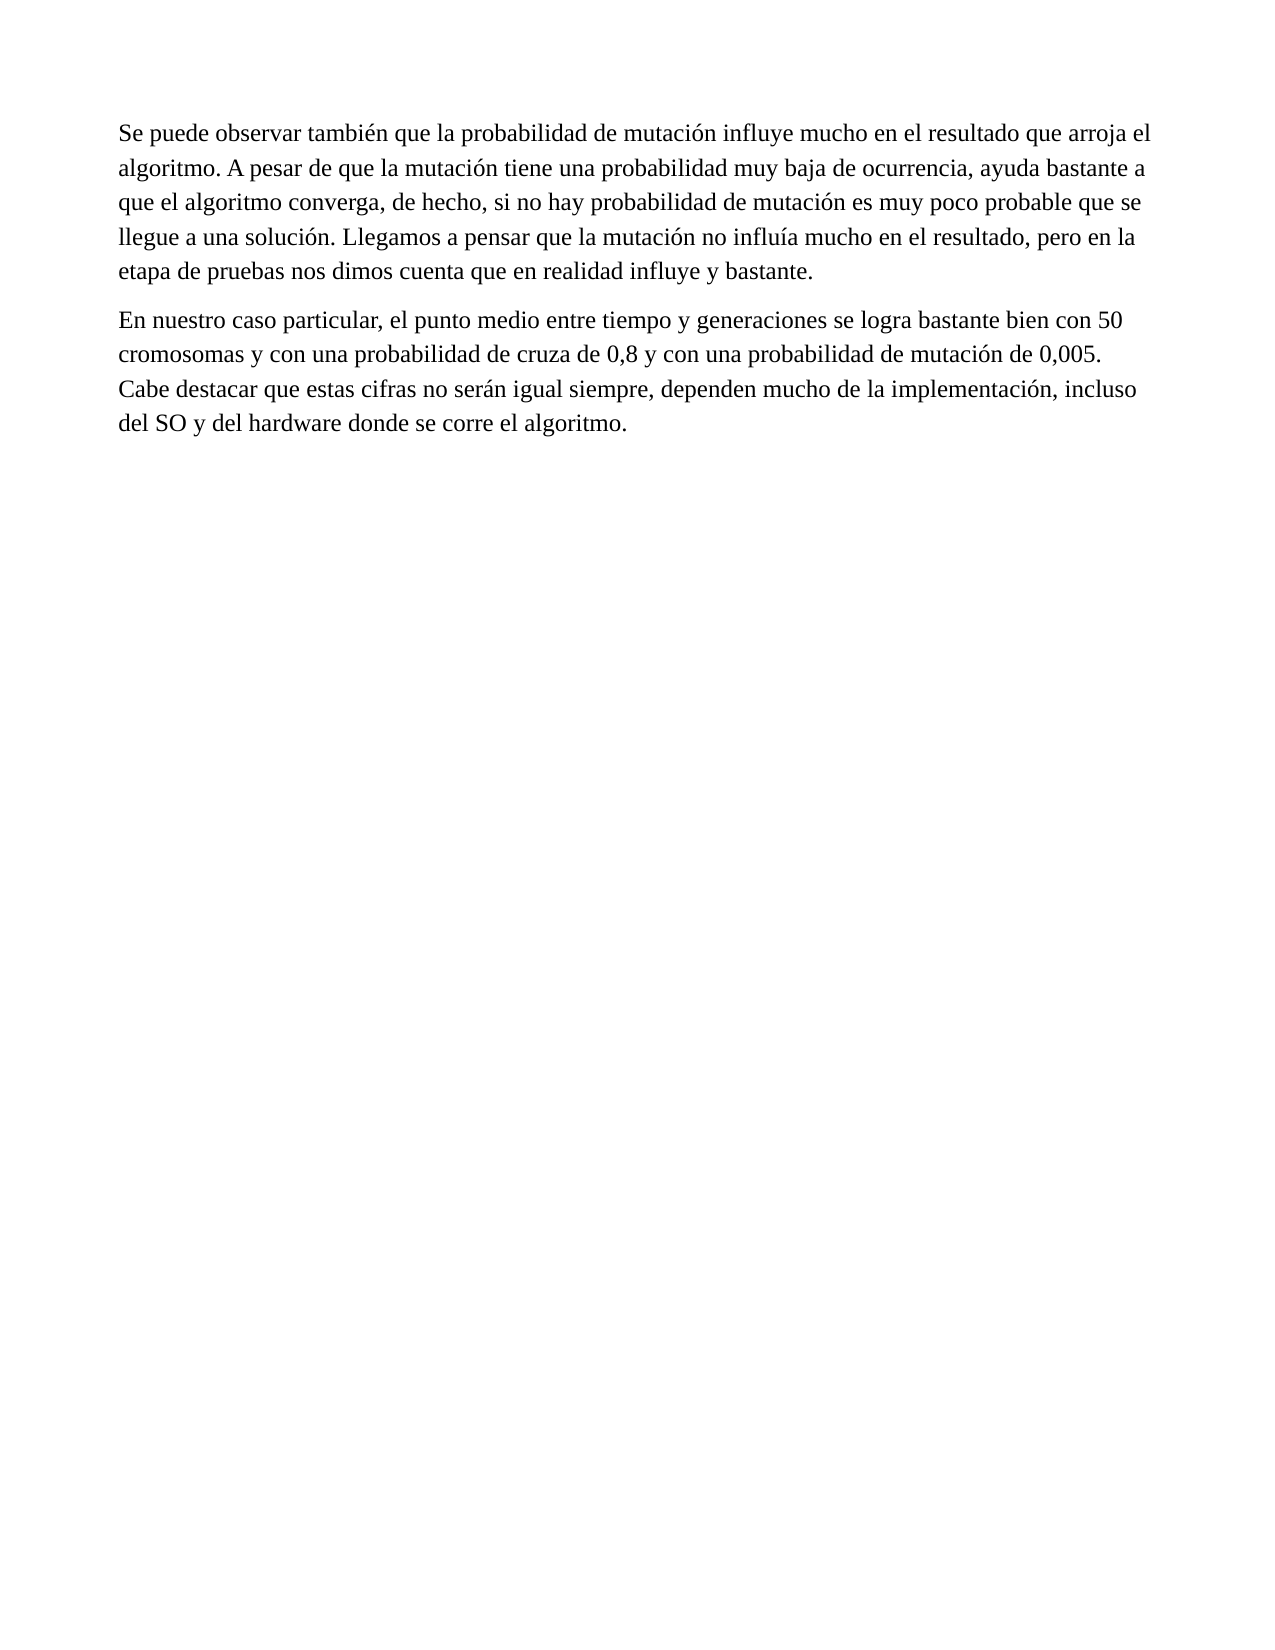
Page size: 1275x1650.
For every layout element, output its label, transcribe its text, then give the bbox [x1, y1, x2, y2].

text En nuestro caso particular, el punto medio entre tiempo y generaciones se logra bastante bien con 50 cromosomas y con una probabilidad de cruza de 0,8 y con una probabilidad de mutación de 0,005. Cabe destacar que estas cifras no serán igual siempre, dependen mucho de la implementación, incluso del SO y del hardware donde se corre el algoritmo. [118, 305, 1157, 437]
text Se puede observar también que la probabilidad de mutación influye mucho en el resultado que arroja el algoritmo. A pesar de que la mutación tiene una probabilidad muy baja de ocurrencia, ayuda bastante a que el algoritmo converga, de hecho, si no hay probabilidad de mutación es muy poco probable que se llegue a una solución. Llegamos a pensar que la mutación no influía mucho en el resultado, pero en la etapa de pruebas nos dimos cuenta que en realidad influye y bastante. [118, 118, 1157, 285]
